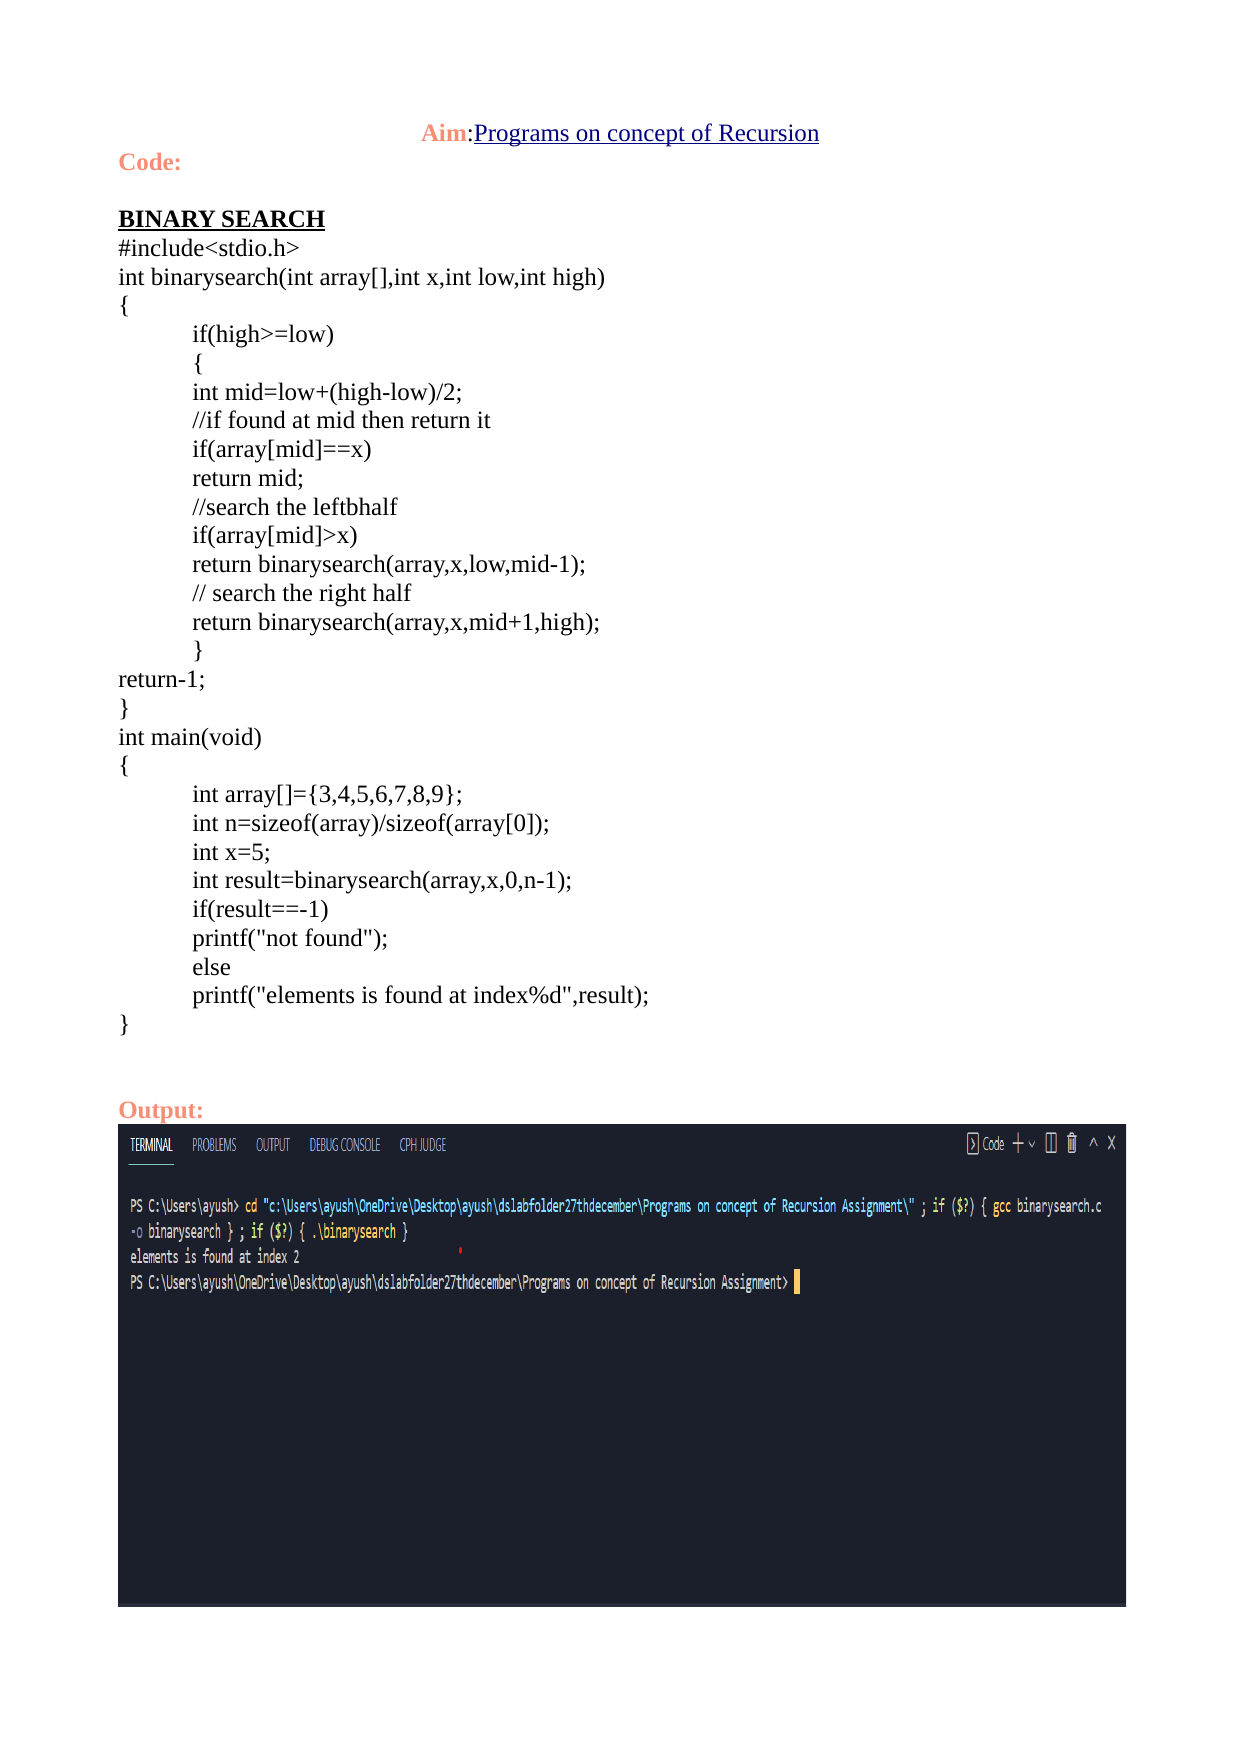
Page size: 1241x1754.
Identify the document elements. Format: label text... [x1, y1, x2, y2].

text BINARY SEARCH [118, 204, 1122, 233]
text else [118, 952, 1122, 981]
text printf("not found"); [118, 923, 1122, 952]
text } [118, 693, 1122, 722]
text if(high>=low) [118, 319, 1122, 348]
text int array[]={3,4,5,6,7,8,9}; [118, 779, 1122, 808]
text Output: [118, 1096, 1122, 1124]
text #include<stdio.h> [118, 233, 1122, 262]
text int x=5; [118, 837, 1122, 866]
text int main(void) [118, 722, 1122, 751]
text } [118, 1009, 1122, 1038]
text { [118, 751, 1122, 779]
text int binarysearch(int array[],int x,int low,int high) [118, 262, 1122, 291]
text int n=sizeof(array)/sizeof(array[0]); [118, 808, 1122, 837]
text Aim:Programs on concept of Recursion [118, 118, 1122, 147]
text // search the right half [118, 578, 1122, 607]
text int result=binarysearch(array,x,0,n-1); [118, 866, 1122, 894]
text printf("elements is found at index%d",result); [118, 981, 1122, 1009]
text if(result==-1) [118, 894, 1122, 923]
text { [118, 348, 1122, 377]
text if(array[mid]==x) [118, 434, 1122, 463]
text //search the leftbhalf [118, 492, 1122, 521]
text return binarysearch(array,x,low,mid-1); [118, 549, 1122, 578]
text return-1; [118, 664, 1122, 693]
text } [118, 636, 1122, 664]
text if(array[mid]>x) [118, 521, 1122, 549]
text return binarysearch(array,x,mid+1,high); [118, 607, 1122, 636]
text { [118, 291, 1122, 319]
text int mid=low+(high-low)/2; [118, 377, 1122, 406]
text return mid; [118, 463, 1122, 492]
text //if found at mid then return it [118, 406, 1122, 434]
text Code: [118, 147, 1122, 176]
